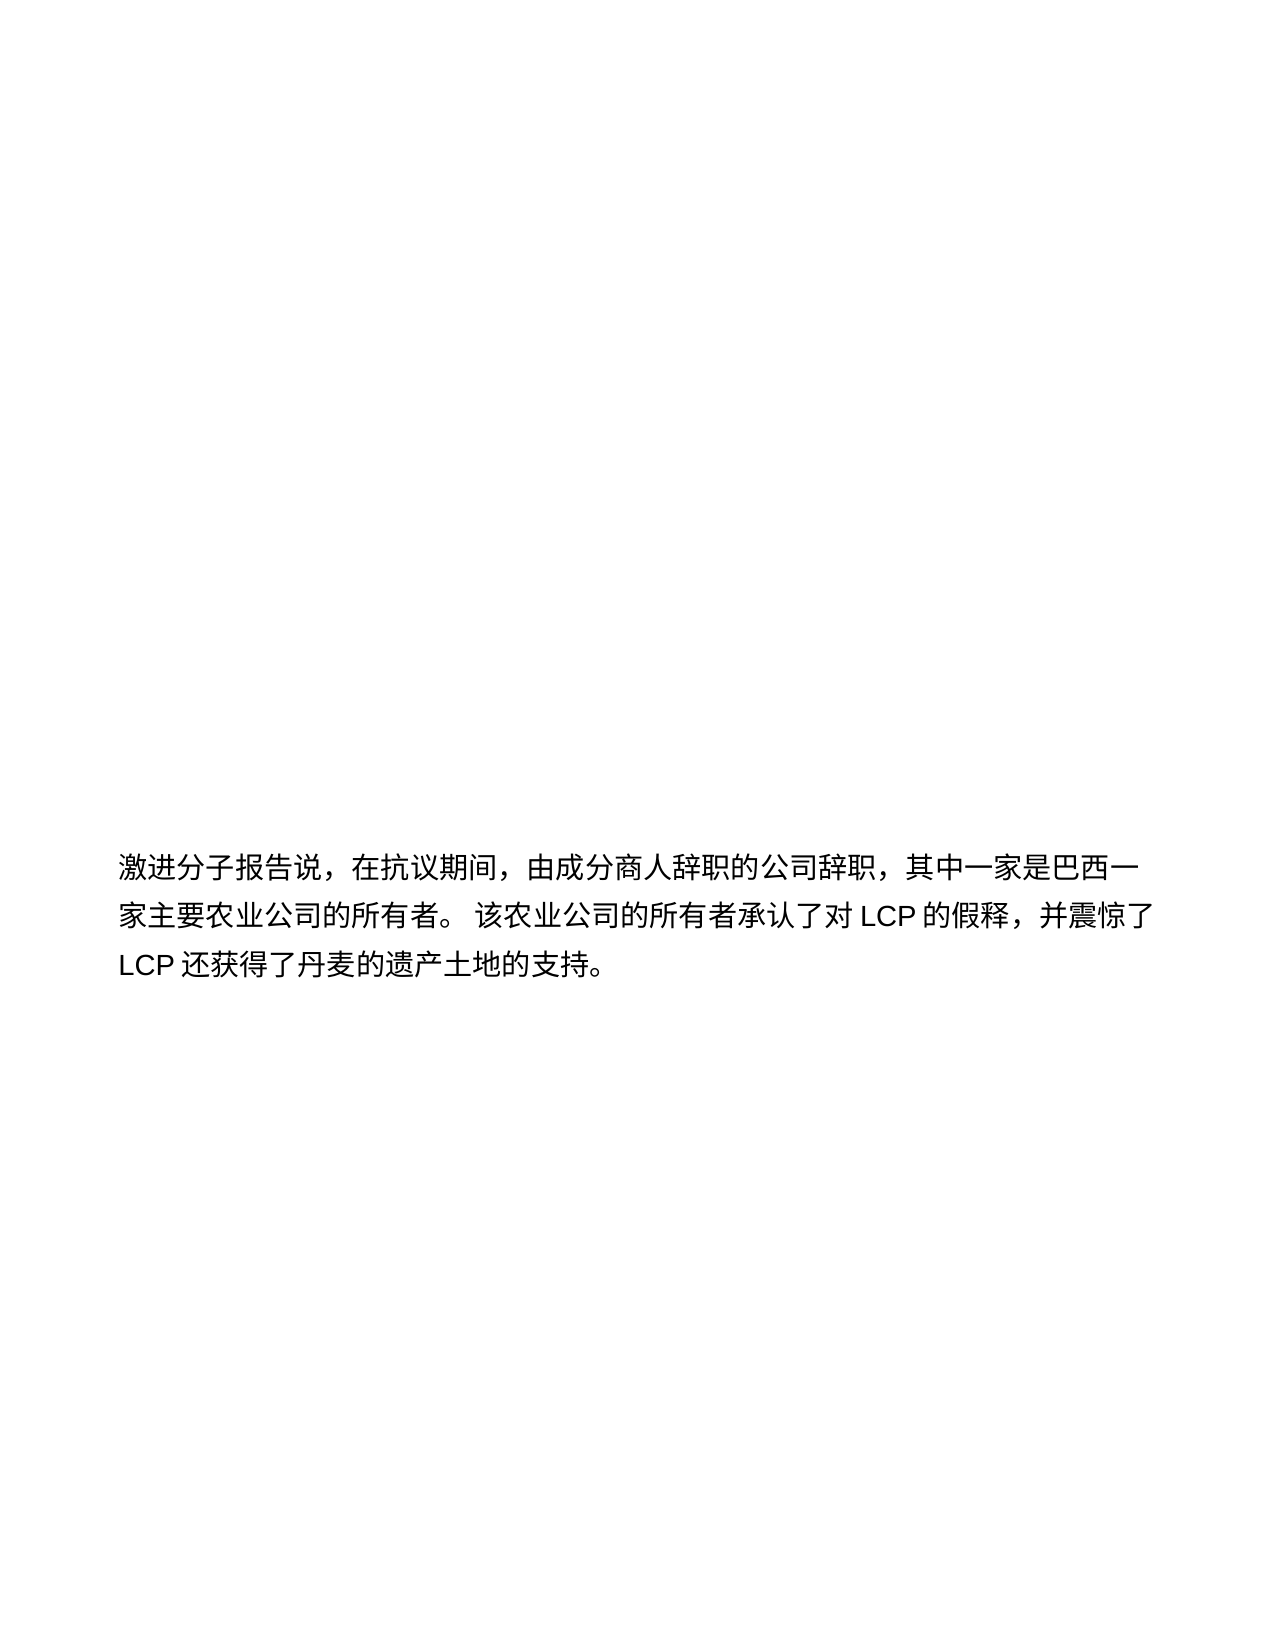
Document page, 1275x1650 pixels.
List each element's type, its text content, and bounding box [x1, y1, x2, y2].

text 激进分子报告说，在抗议期间，由成分商人辞职的公司辞职，其中一家是巴西一家主要农业公司的所有者。 该农业公司的所有者承认了对LCP的假释，并震惊了LCP还获得了丹麦的遗产土地的支持。 [118, 118, 1157, 983]
